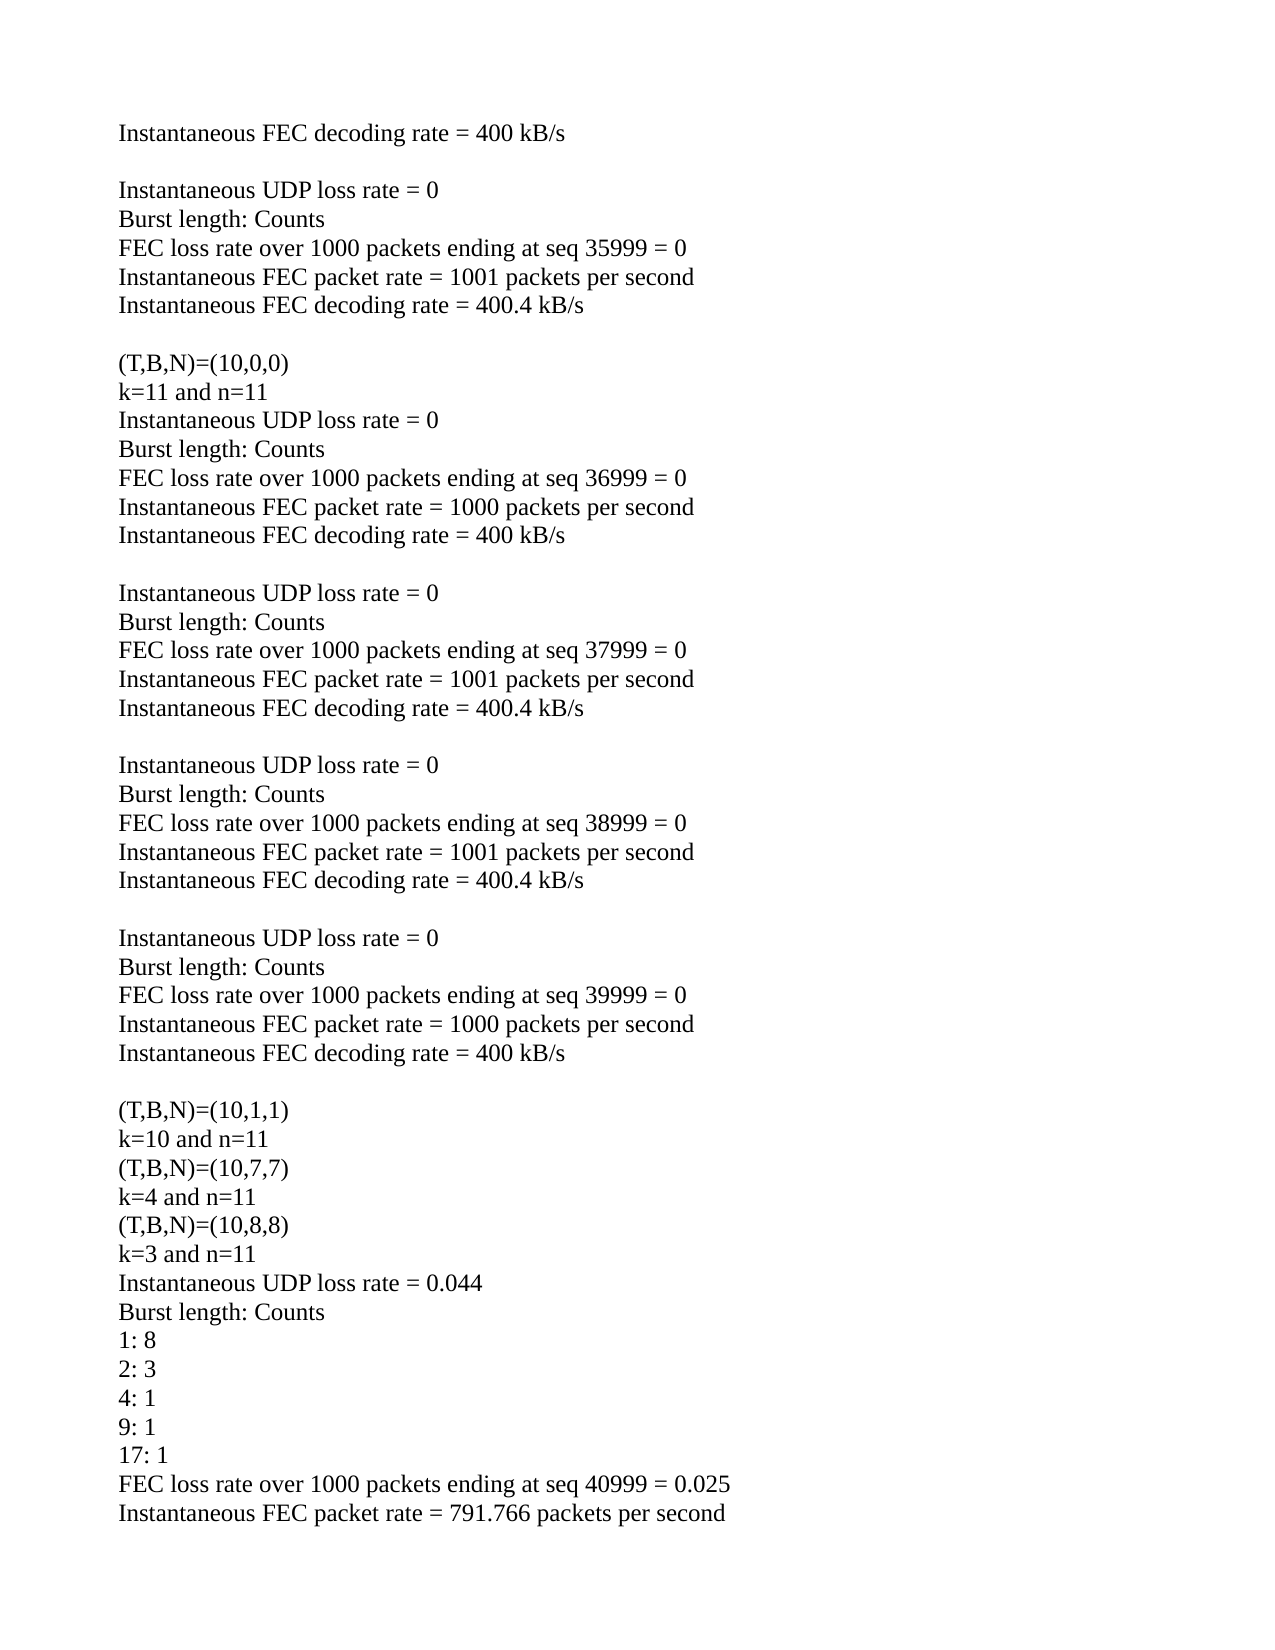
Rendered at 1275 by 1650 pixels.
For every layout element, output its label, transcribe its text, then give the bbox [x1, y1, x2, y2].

text Instantaneous UDP loss rate = 0.044 [118, 1268, 1157, 1297]
text FEC loss rate over 1000 packets ending at seq 35999 = 0 [118, 233, 1157, 262]
text Instantaneous UDP loss rate = 0 [118, 406, 1157, 434]
text FEC loss rate over 1000 packets ending at seq 38999 = 0 [118, 808, 1157, 837]
text 1: 8 [118, 1326, 1157, 1354]
text Instantaneous FEC decoding rate = 400.4 kB/s [118, 693, 1157, 722]
text Instantaneous FEC packet rate = 1000 packets per second [118, 492, 1157, 521]
text (T,B,N)=(10,7,7) [118, 1153, 1157, 1182]
text (T,B,N)=(10,8,8) [118, 1211, 1157, 1239]
text (T,B,N)=(10,1,1) [118, 1096, 1157, 1124]
text Burst length: Counts [118, 607, 1157, 636]
text Instantaneous FEC packet rate = 1000 packets per second [118, 1009, 1157, 1038]
text FEC loss rate over 1000 packets ending at seq 36999 = 0 [118, 463, 1157, 492]
text (T,B,N)=(10,0,0) [118, 348, 1157, 377]
text Instantaneous FEC decoding rate = 400 kB/s [118, 1038, 1157, 1067]
text Instantaneous FEC decoding rate = 400 kB/s [118, 521, 1157, 549]
text Burst length: Counts [118, 434, 1157, 463]
text Instantaneous UDP loss rate = 0 [118, 923, 1157, 952]
text Instantaneous FEC packet rate = 1001 packets per second [118, 664, 1157, 693]
text Instantaneous FEC packet rate = 1001 packets per second [118, 262, 1157, 291]
text Burst length: Counts [118, 204, 1157, 233]
text k=10 and n=11 [118, 1124, 1157, 1153]
text FEC loss rate over 1000 packets ending at seq 39999 = 0 [118, 981, 1157, 1009]
text 2: 3 [118, 1354, 1157, 1383]
text Instantaneous FEC decoding rate = 400.4 kB/s [118, 866, 1157, 894]
text Burst length: Counts [118, 779, 1157, 808]
text Instantaneous UDP loss rate = 0 [118, 578, 1157, 607]
text Instantaneous FEC packet rate = 1001 packets per second [118, 837, 1157, 866]
text Burst length: Counts [118, 1297, 1157, 1326]
text Burst length: Counts [118, 952, 1157, 981]
text Instantaneous UDP loss rate = 0 [118, 751, 1157, 779]
text FEC loss rate over 1000 packets ending at seq 37999 = 0 [118, 636, 1157, 664]
text FEC loss rate over 1000 packets ending at seq 40999 = 0.025 [118, 1469, 1157, 1498]
text k=4 and n=11 [118, 1182, 1157, 1211]
text Instantaneous FEC decoding rate = 400.4 kB/s [118, 291, 1157, 319]
text Instantaneous UDP loss rate = 0 [118, 176, 1157, 204]
text k=11 and n=11 [118, 377, 1157, 406]
text Instantaneous FEC decoding rate = 400 kB/s [118, 118, 1157, 147]
text 4: 1 [118, 1383, 1157, 1412]
text Instantaneous FEC packet rate = 791.766 packets per second [118, 1498, 1157, 1527]
text k=3 and n=11 [118, 1239, 1157, 1268]
text 9: 1 [118, 1412, 1157, 1441]
text 17: 1 [118, 1441, 1157, 1469]
